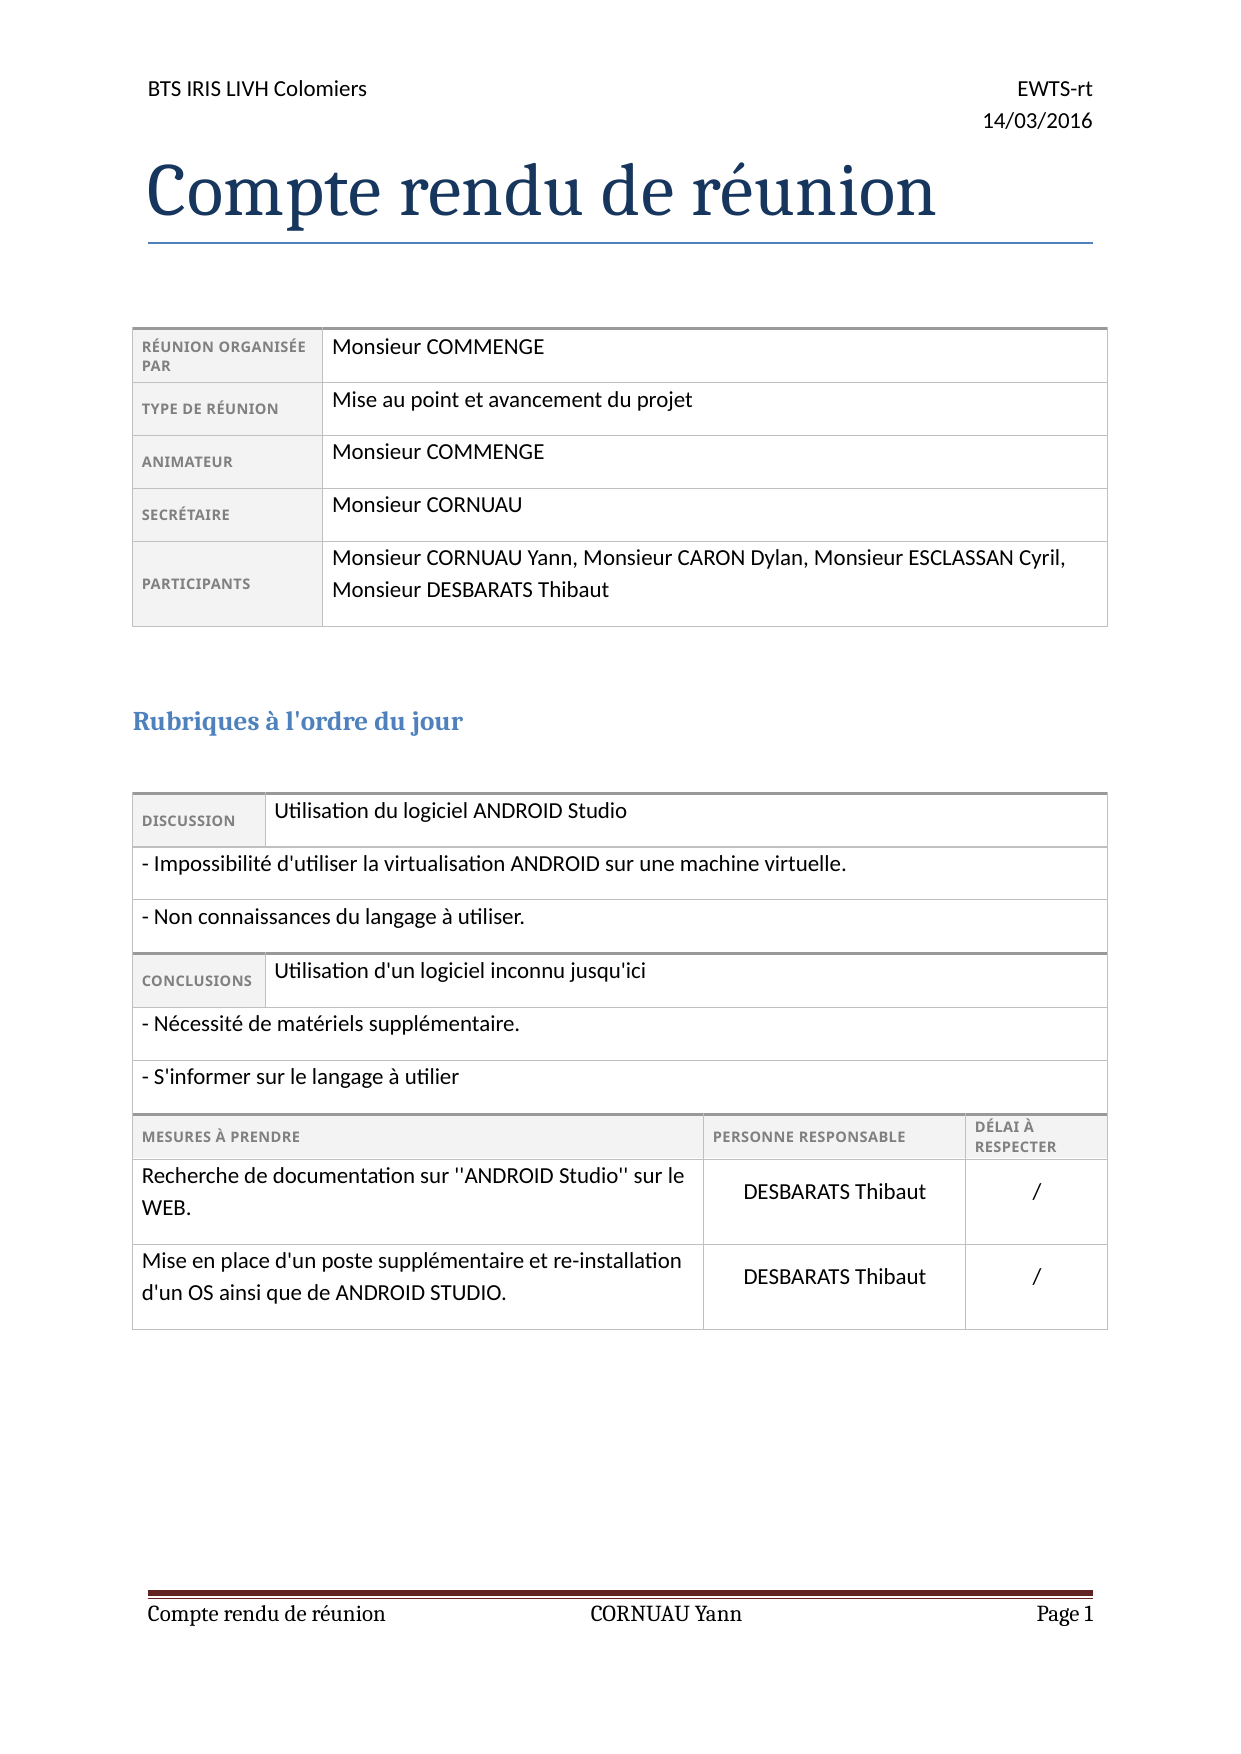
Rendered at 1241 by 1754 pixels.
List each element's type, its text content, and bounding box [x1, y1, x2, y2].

table_cell Mise en place d'un poste supplémentaire et re-installation d'un OS ainsi que de ANDROID STUDIO. [133, 1245, 703, 1328]
table_cell - S'informer sur le langage à utilier [133, 1061, 1107, 1113]
table_cell Recherche de documentation sur ''ANDROID Studio'' sur le WEB. [133, 1160, 703, 1243]
table_cell Rubriques à l'ordre du jour [133, 627, 1108, 792]
table_cell - Non connaissances du langage à utiliser. [133, 900, 1107, 952]
table_cell Monsieur COMMENGE [323, 436, 1107, 488]
table_cell / [966, 1160, 1107, 1243]
table_cell Monsieur COMMENGE [323, 330, 1107, 382]
table_cell Type de réunion [133, 383, 322, 435]
table_cell Mise au point et avancement du projet [323, 383, 1107, 435]
table_cell Conclusions [133, 955, 265, 1007]
table_cell Utilisation du logiciel ANDROID Studio [266, 795, 1107, 846]
table_cell Personne responsable [704, 1116, 965, 1158]
table_cell Monsieur CORNUAU Yann, Monsieur CARON Dylan, Monsieur ESCLASSAN Cyril, Monsieur DESBARATS Thibaut [323, 542, 1107, 626]
table_cell / [966, 1245, 1107, 1328]
table_cell Délai à respecter [966, 1116, 1107, 1158]
table_cell Secrétaire [133, 489, 322, 541]
table_cell Participants [133, 542, 322, 626]
table_cell Monsieur CORNUAU [323, 489, 1107, 541]
table_header [133, 276, 1108, 327]
table_cell DESBARATS Thibaut [704, 1160, 965, 1243]
table_cell Mesures à prendre [133, 1116, 703, 1158]
table_cell DESBARATS Thibaut [704, 1245, 965, 1328]
table_cell Utilisation d'un logiciel inconnu jusqu'ici [266, 955, 1107, 1007]
table_cell - Nécessité de matériels supplémentaire. [133, 1008, 1107, 1060]
title Compte rendu de réunion [148, 148, 1093, 242]
table_cell Discussion [133, 795, 265, 846]
table_cell Animateur [133, 436, 322, 488]
table_cell - Impossibilité d'utiliser la virtualisation ANDROID sur une machine virtuelle. [133, 848, 1107, 899]
table_cell Réunion organisée par [133, 330, 322, 382]
